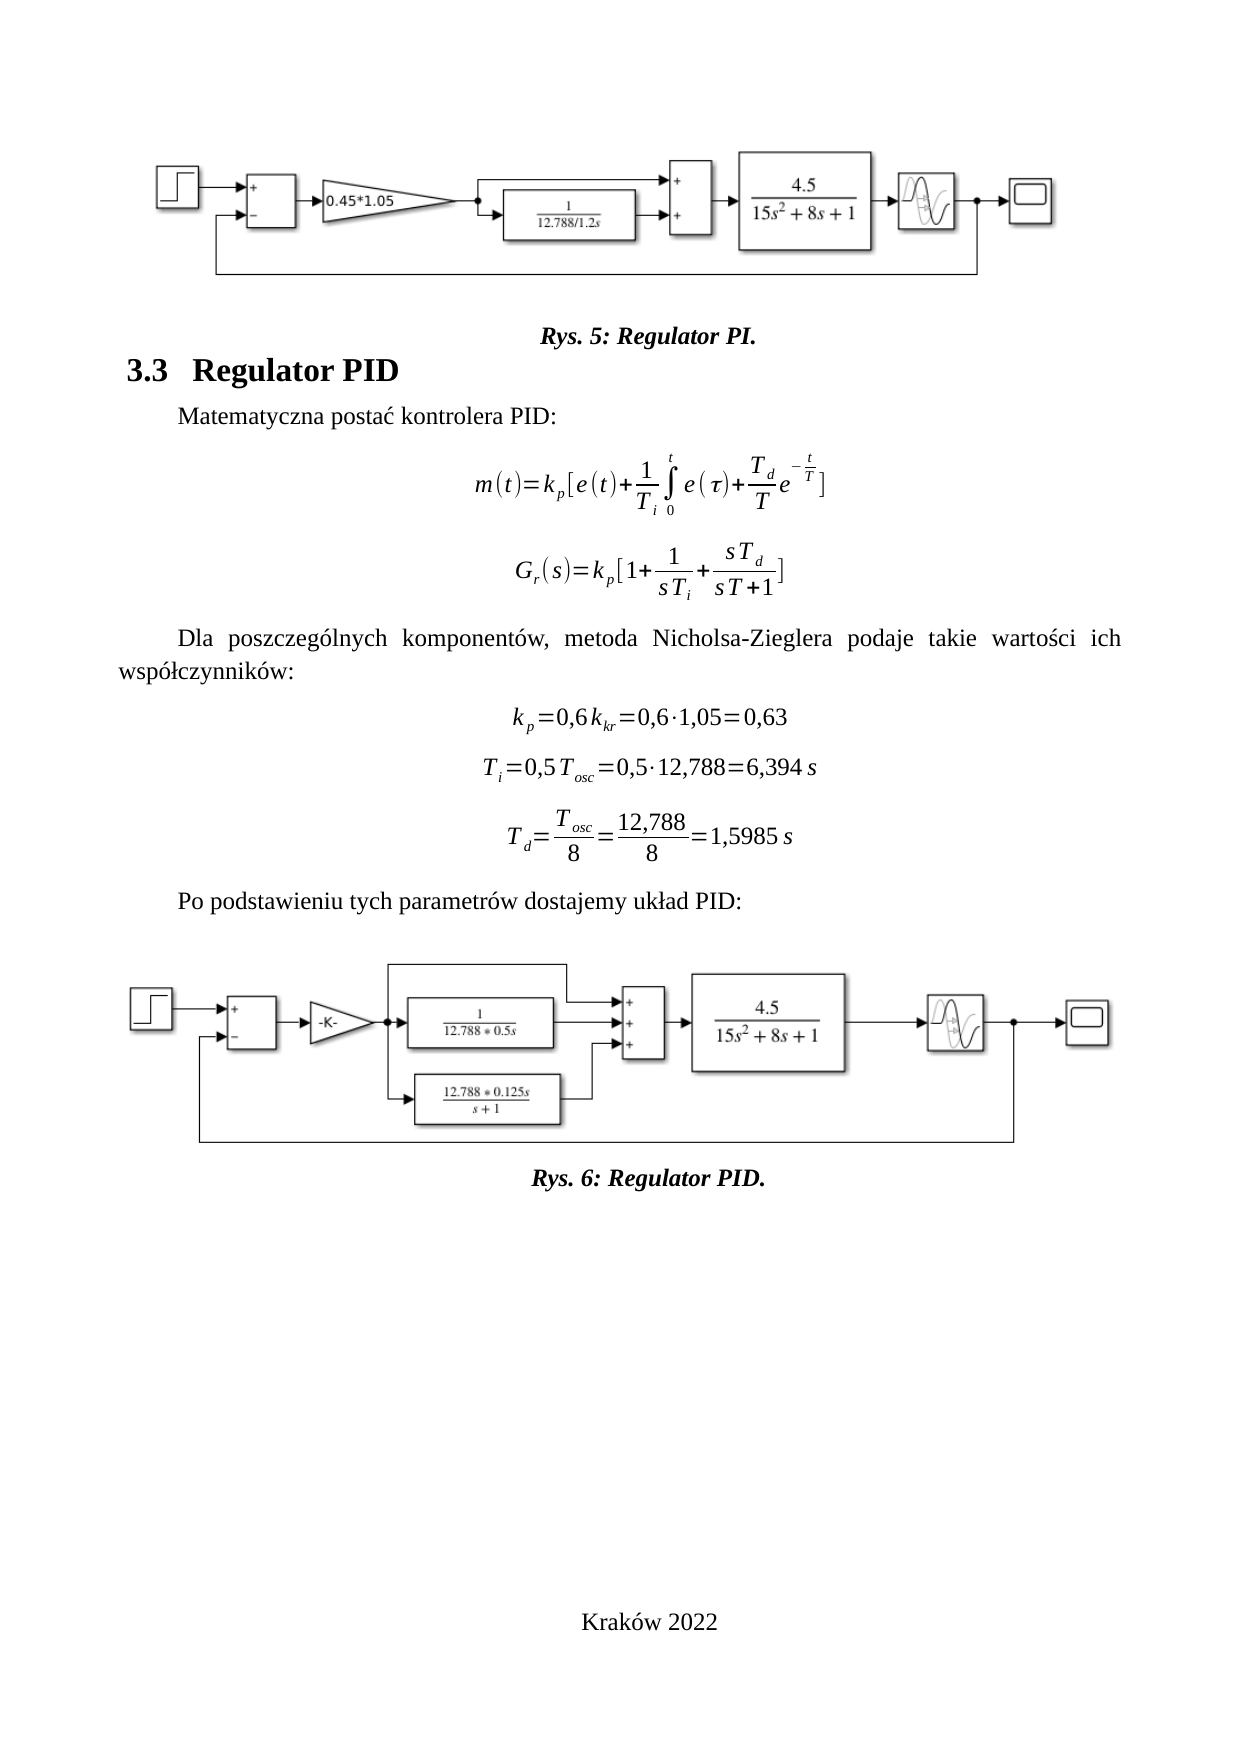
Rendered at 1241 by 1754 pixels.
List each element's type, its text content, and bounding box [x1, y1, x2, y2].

subtitle [118, 118, 1122, 130]
text Matematyczna postać kontrolera PID: [118, 401, 1122, 429]
text Po podstawieniu tych parametrów dostajemy układ PID: [118, 886, 1122, 914]
text Rys. 5: Regulator PI. [118, 322, 1122, 350]
subtitle Regulator PID [118, 350, 1122, 388]
picture [118, 130, 1123, 322]
picture [118, 945, 1123, 1163]
text Dla poszczególnych komponentów, metoda Nicholsa-Zieglera podaje takie wartości ich współczynników: [118, 623, 1122, 685]
text Rys. 6: Regulator PID. [118, 1163, 1122, 1192]
